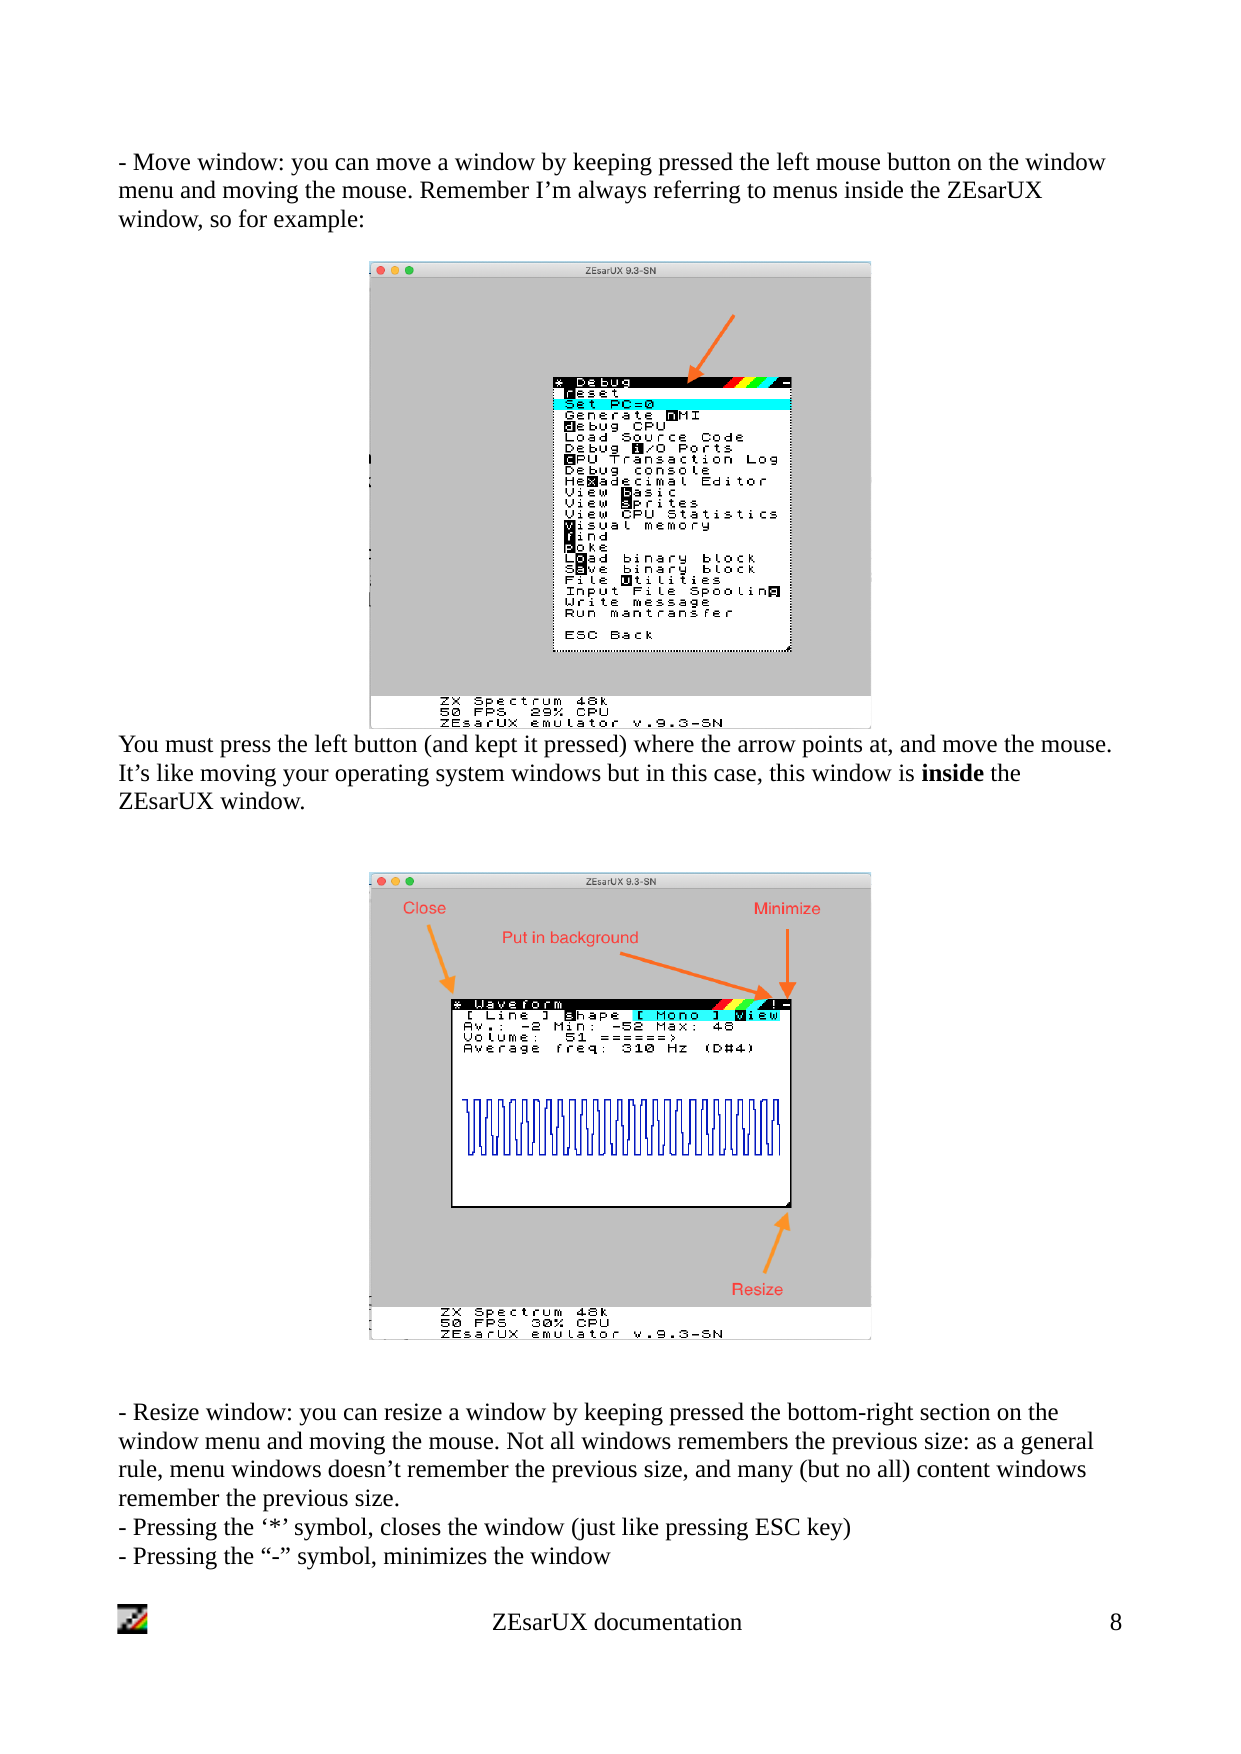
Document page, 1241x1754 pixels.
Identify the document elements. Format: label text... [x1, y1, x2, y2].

text - Move window: you can move a window by keeping pressed the left mouse button on the window menu and moving the mouse. Remember I’m always referring to menus inside the ZEsarUX window, so for example: [118, 147, 1122, 233]
text You must press the left button (and kept it pressed) where the arrow points at, and move the mouse. It’s like moving your operating system windows but in this case, this window is inside the ZEsarUX window. [118, 262, 1122, 815]
picture [369, 872, 872, 1340]
picture [369, 261, 872, 729]
picture [117, 1604, 148, 1634]
text - Resize window: you can resize a window by keeping pressed the bottom-right section on the window menu and moving the mouse. Not all windows remembers the previous size: as a general rule, menu windows doesn’t remember the previous size, and many (but no all) content windows remember the previous size. [118, 1397, 1122, 1512]
text - Pressing the ‘*’ symbol, closes the window (just like pressing ESC key) [118, 1512, 1122, 1541]
text - Pressing the “-” symbol, minimizes the window [118, 1541, 1122, 1569]
